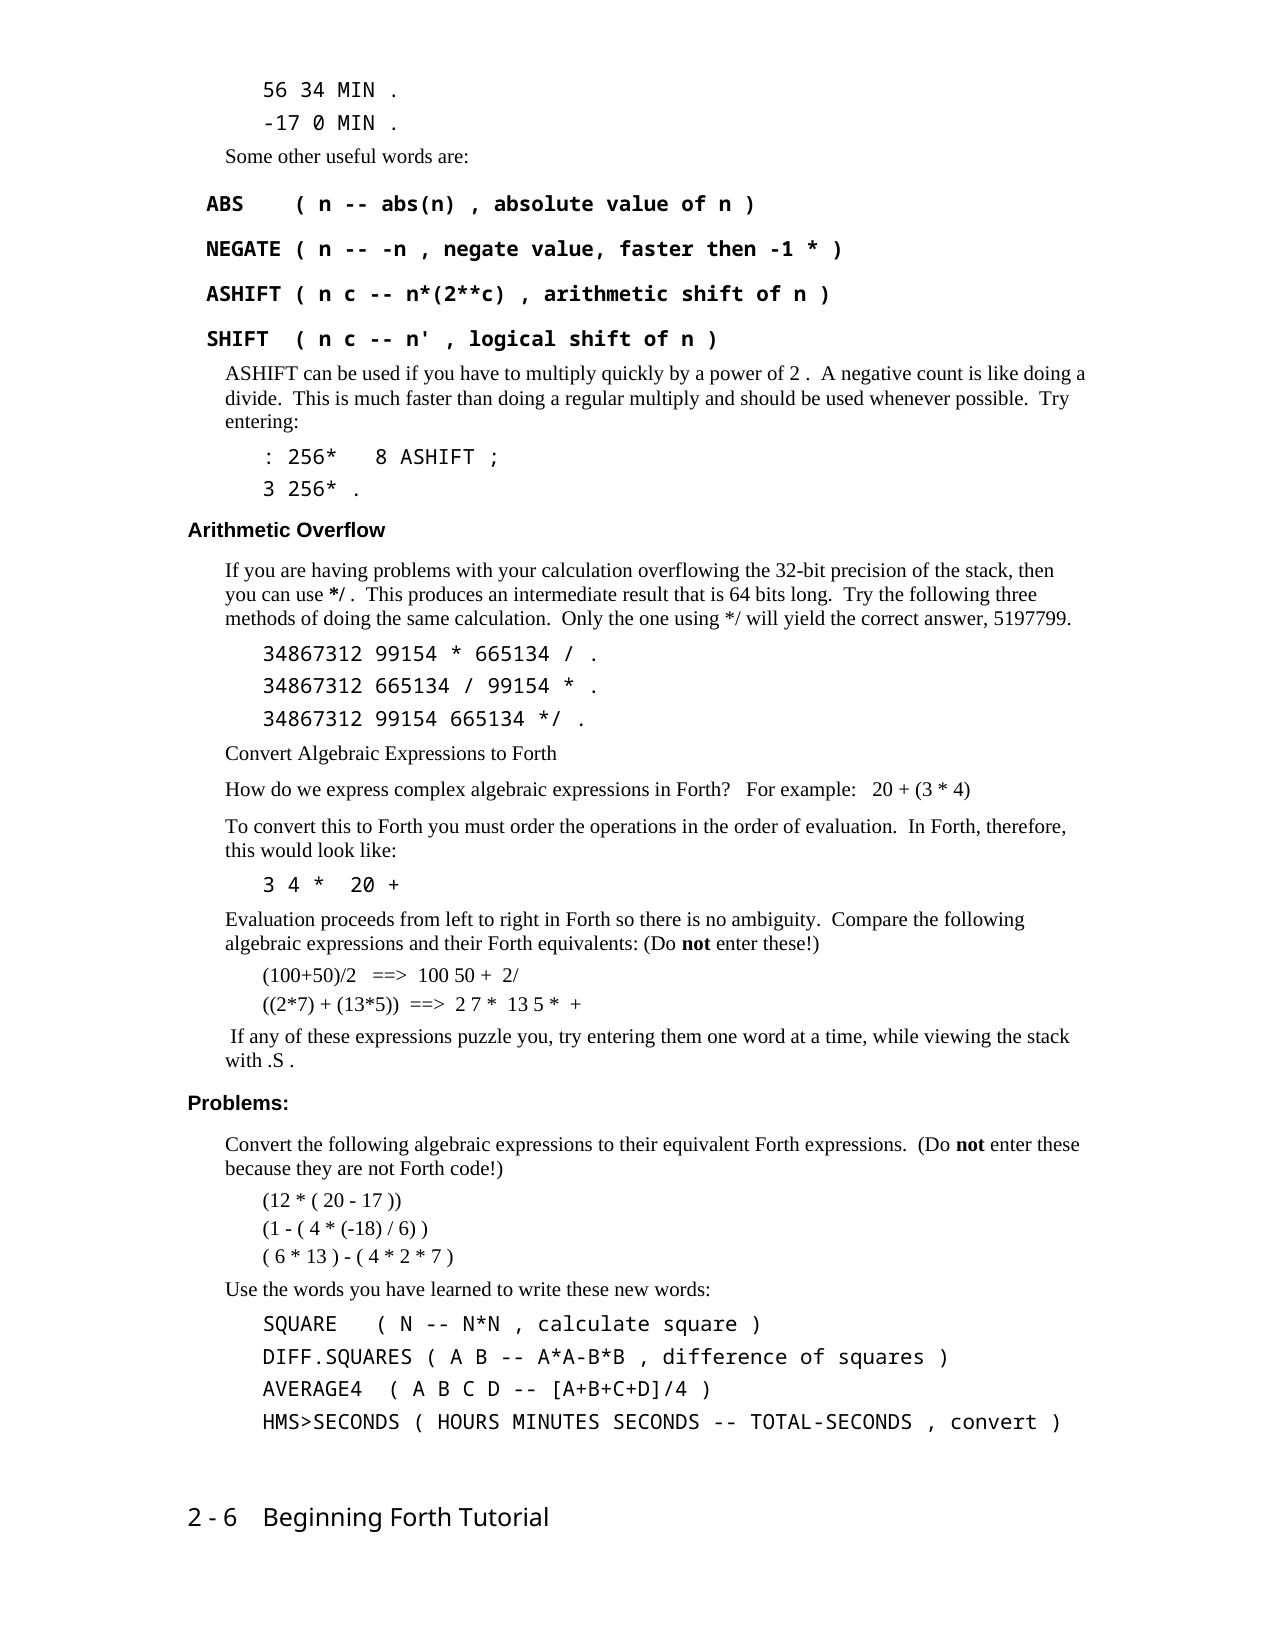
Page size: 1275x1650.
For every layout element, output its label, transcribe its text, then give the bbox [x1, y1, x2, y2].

text DIFF.SQUARES ( A B -- A*A-B*B , difference of squares ) [262, 1342, 1087, 1370]
text Convert the following algebraic expressions to their equivalent Forth expressions. (Do not enter these because they are not Forth code!) [225, 1132, 1087, 1180]
text ((2*7) + (13*5)) ==> 2 7 * 13 5 * + [262, 992, 1087, 1016]
text Use the words you have learned to write these new words: [225, 1277, 1087, 1301]
text 56 34 MIN . [262, 75, 1087, 103]
text If any of these expressions puzzle you, try entering them one word at a time, while viewing the stack with .S . [225, 1024, 1087, 1072]
text ABS ( n -- abs(n) , absolute value of n ) [206, 189, 1162, 218]
text Evaluation proceeds from left to right in Forth so there is no ambiguity. Compare the following algebraic expressions and their Forth equivalents: (Do not enter these!) [225, 907, 1087, 955]
text : 256* 8 ASHIFT ; [262, 442, 1087, 470]
text How do we express complex algebraic expressions in Forth? For example: 20 + (3 * 4) [225, 777, 1087, 801]
text To convert this to Forth you must order the operations in the order of evaluation. In Forth, therefore, this would look like: [225, 814, 1087, 862]
text Problems: [187, 1091, 1087, 1115]
text (100+50)/2 ==> 100 50 + 2/ [262, 963, 1087, 987]
text NEGATE ( n -- -n , negate value, faster then -1 * ) [206, 234, 1162, 263]
text HMS>SECONDS ( HOURS MINUTES SECONDS -- TOTAL-SECONDS , convert ) [262, 1407, 1087, 1436]
text ASHIFT can be used if you have to multiply quickly by a power of 2 . A negative count is like doing a divide. This is much faster than doing a regular multiply and should be used whenever possible. Try entering: [225, 361, 1087, 433]
text SHIFT ( n c -- n' , logical shift of n ) [206, 324, 1162, 353]
text ASHIFT ( n c -- n*(2**c) , arithmetic shift of n ) [206, 279, 1162, 308]
text 34867312 99154 665134 */ . [262, 704, 1087, 732]
text Convert Algebraic Expressions to Forth [225, 741, 1087, 765]
text -17 0 MIN . [262, 108, 1087, 136]
text 34867312 665134 / 99154 * . [262, 671, 1087, 700]
text 3 256* . [262, 474, 1087, 503]
text 34867312 99154 * 665134 / . [262, 639, 1087, 667]
text (1 - ( 4 * (-18) / 6) ) [262, 1216, 1087, 1240]
text ( 6 * 13 ) - ( 4 * 2 * 7 ) [262, 1244, 1087, 1268]
text SQUARE ( N -- N*N , calculate square ) [262, 1309, 1087, 1338]
subtitle Arithmetic Overflow [187, 517, 1087, 541]
text 3 4 * 20 + [262, 870, 1087, 899]
text AVERAGE4 ( A B C D -- [A+B+C+D]/4 ) [262, 1374, 1087, 1403]
text If you are having problems with your calculation overflowing the 32-bit precision of the stack, then you can use */ . This produces an intermediate result that is 64 bits long. Try the following three methods of doing the same calculation. Only the one using */ will yield the correct answer, 5197799. [225, 558, 1087, 630]
text Some other useful words are: [225, 144, 1087, 168]
text (12 * ( 20 - 17 )) [262, 1188, 1087, 1212]
